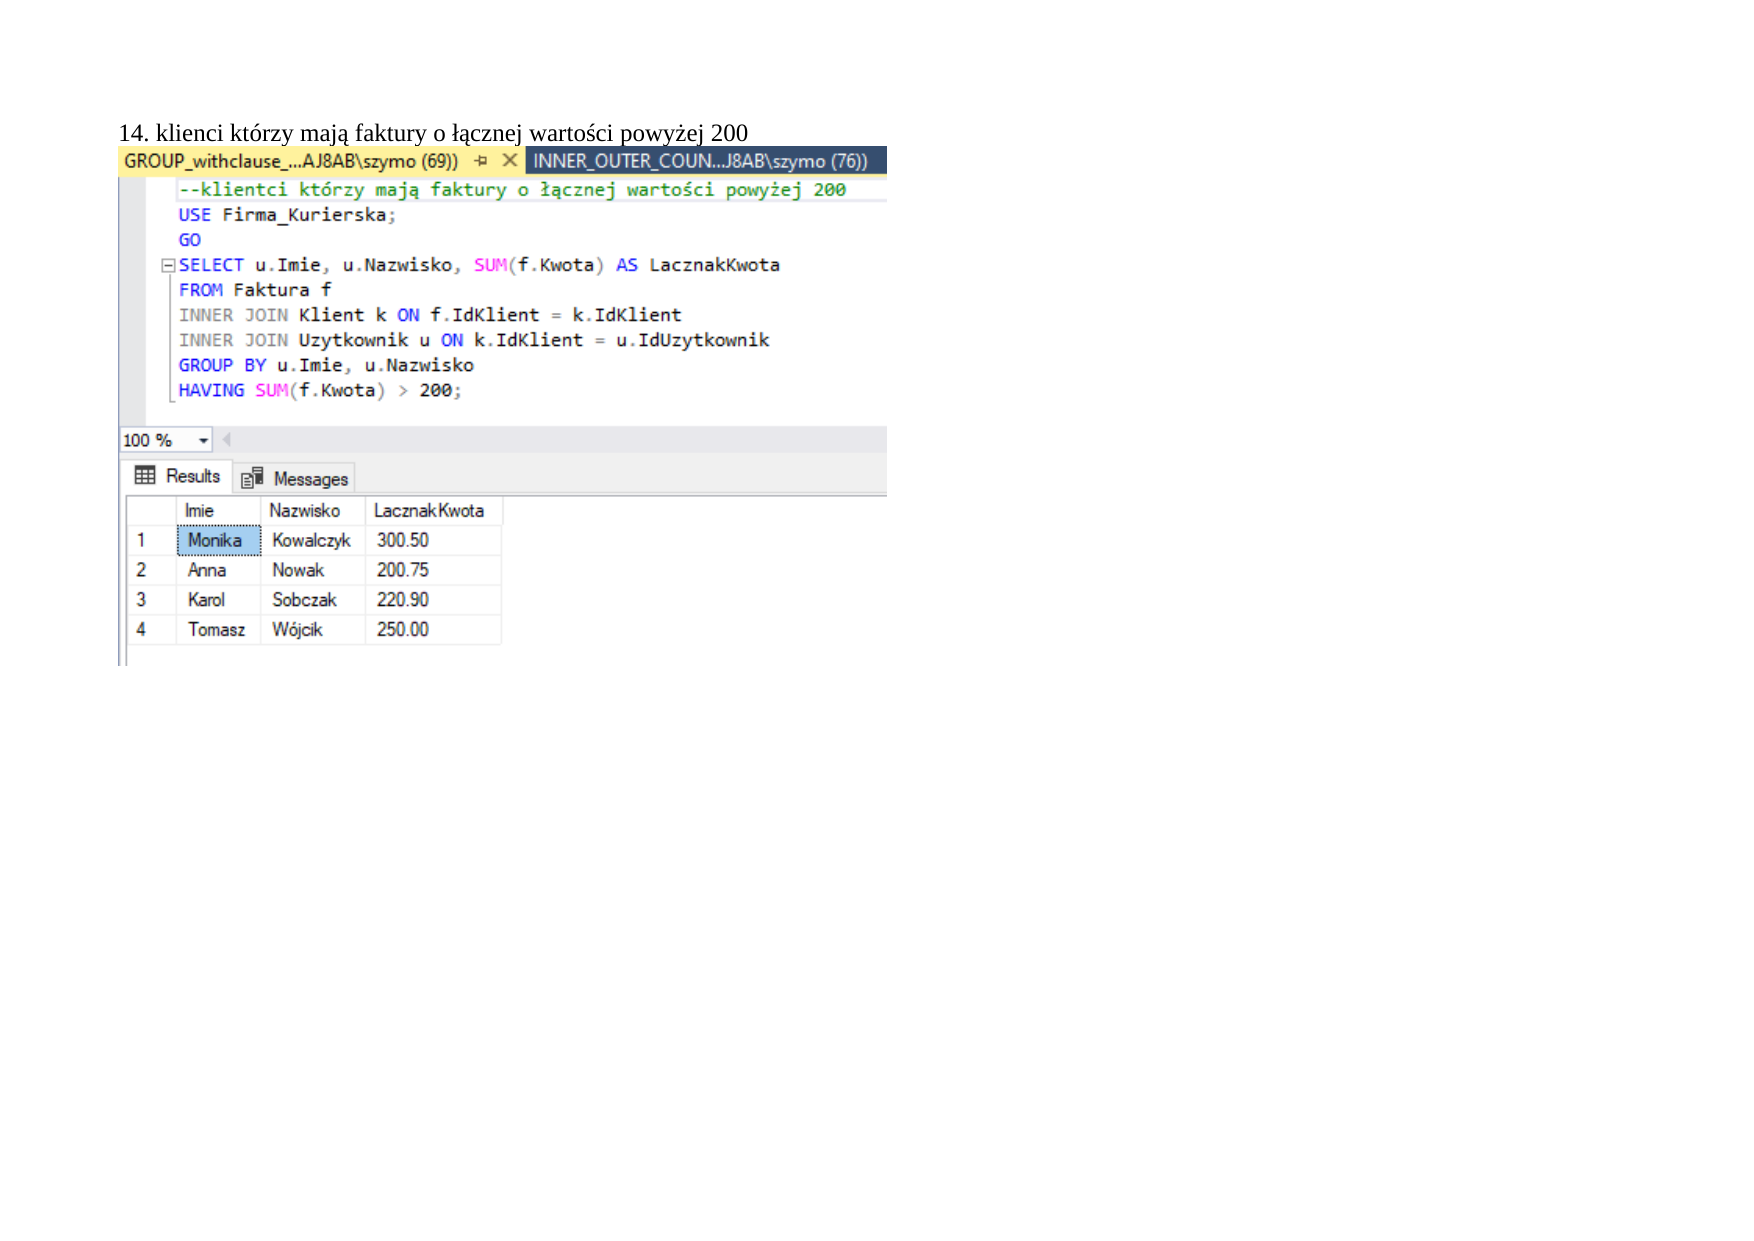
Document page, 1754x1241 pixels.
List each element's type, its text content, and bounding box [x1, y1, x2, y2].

text 14. klienci którzy mają faktury o łącznej wartości powyżej 200 [118, 118, 1636, 666]
picture [118, 146, 887, 666]
